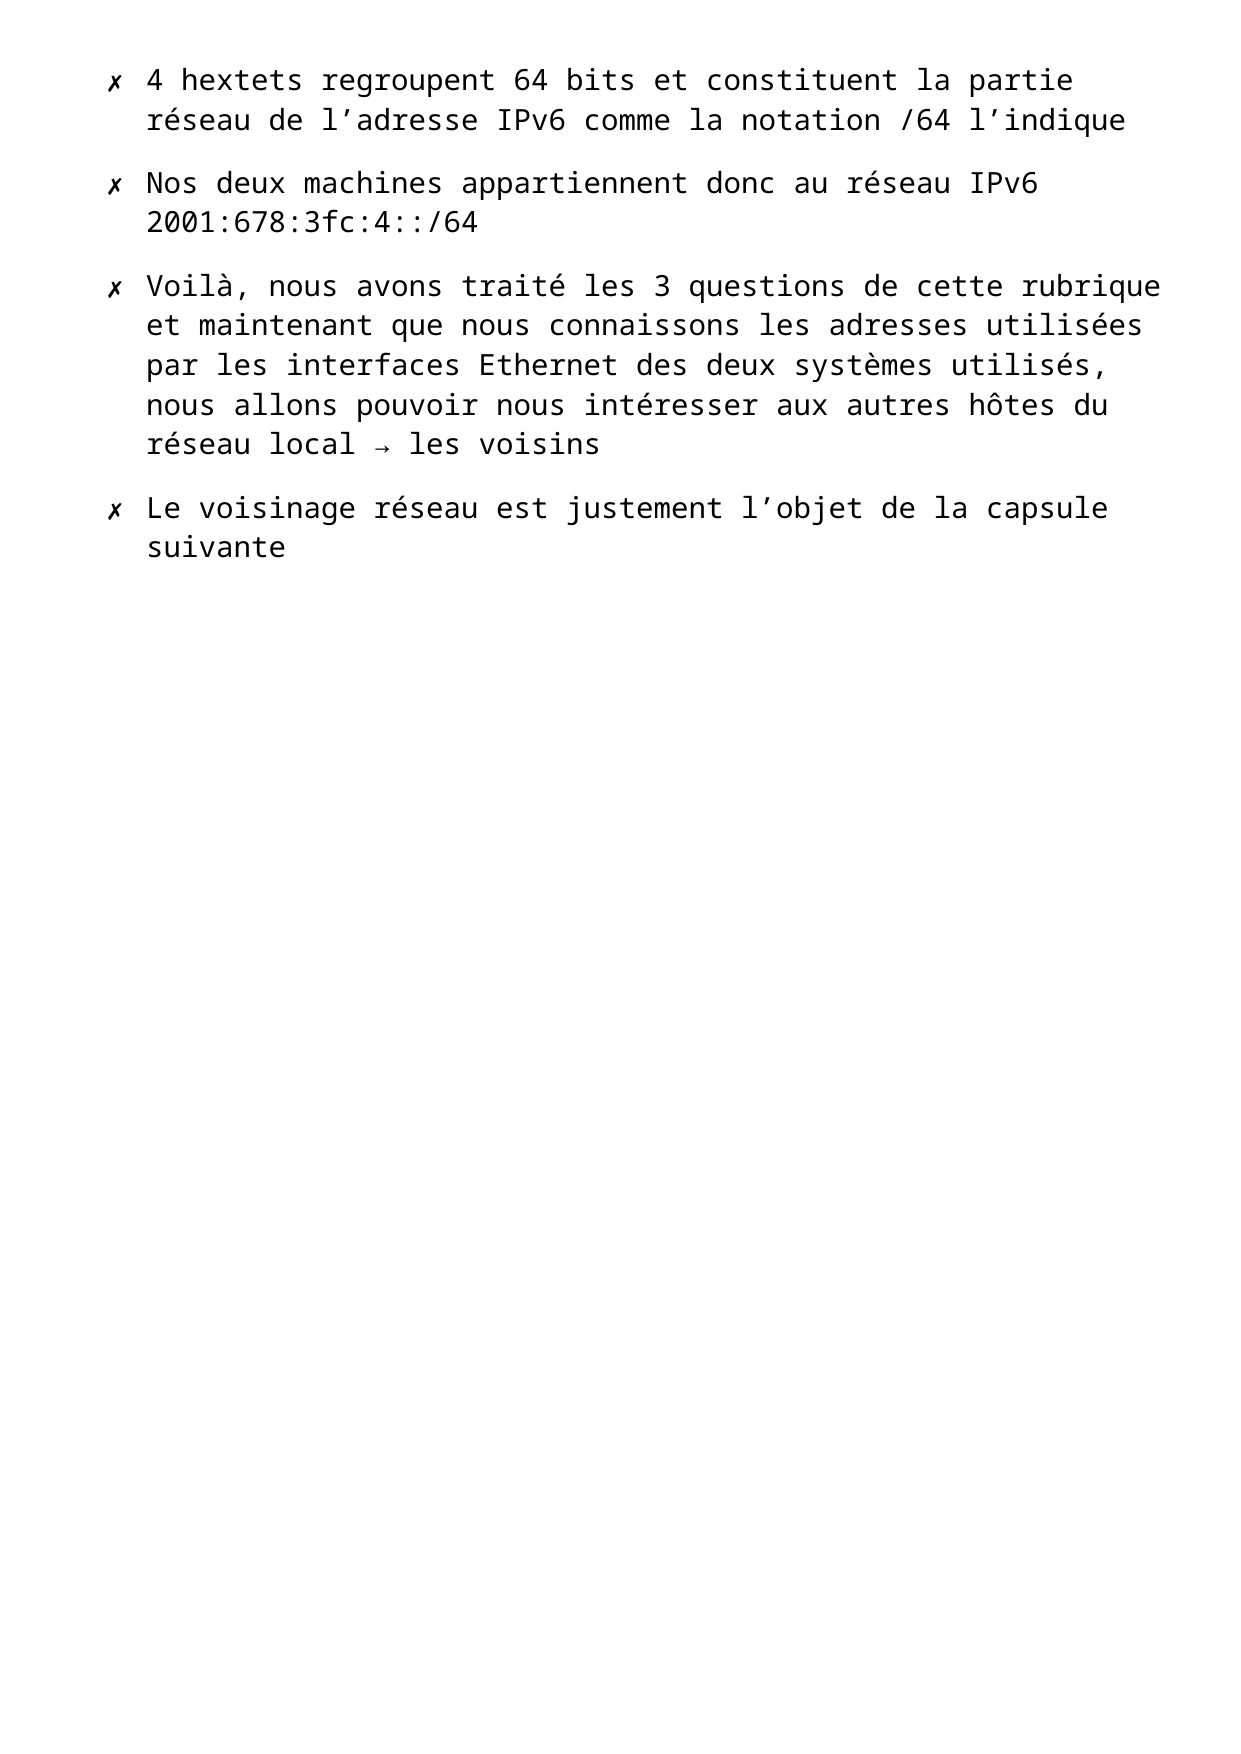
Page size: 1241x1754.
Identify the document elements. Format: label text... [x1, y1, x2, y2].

list Le voisinage réseau est justement l’objet de la capsule suivante [108, 487, 1169, 566]
list 4 hextets regroupent 64 bits et constituent la partie réseau de l’adresse IPv6 comme la notation /64 l’indique [108, 59, 1169, 138]
list Nos deux machines appartiennent donc au réseau IPv6 2001:678:3fc:4::/64 [108, 162, 1169, 241]
list Voilà, nous avons traité les 3 questions de cette rubrique et maintenant que nous connaissons les adresses utilisées par les interfaces Ethernet des deux systèmes utilisés, nous allons pouvoir nous intéresser aux autres hôtes du réseau local → les voisins [108, 265, 1169, 463]
